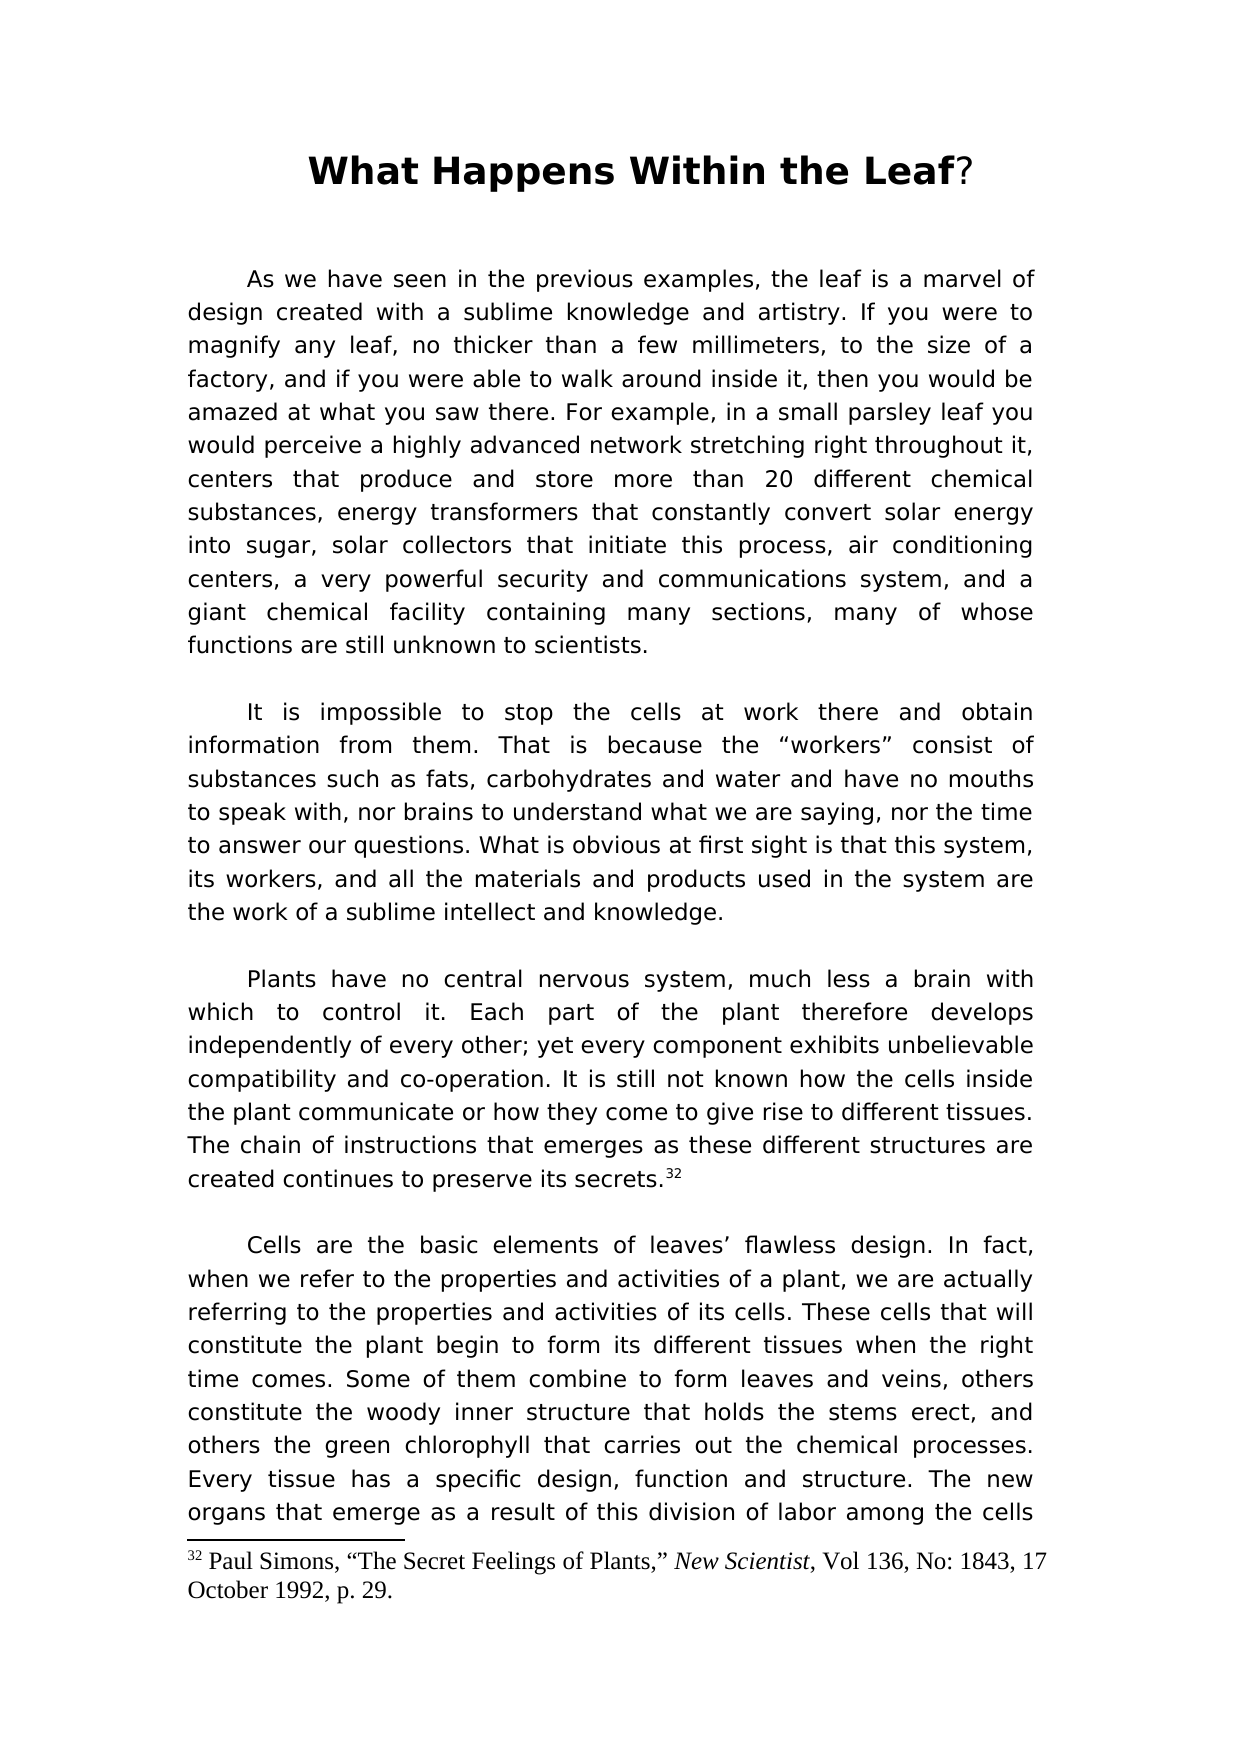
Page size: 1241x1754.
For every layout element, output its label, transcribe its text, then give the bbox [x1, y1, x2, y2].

text Cells are the basic elements of leaves’ flawless design. In fact, when we refer to the properties and activities of a plant, we are actually referring to the properties and activities of its cells. These cells that will constitute the plant begin to form its different tissues when the right time comes. Some of them combine to form leaves and veins, others constitute the woody inner structure that holds the stems erect, and others the green chlorophyll that carries out the chemical processes. Every tissue has a specific design, function and structure. The new organs that emerge as a result of this division of labor among the cells [187, 1227, 1035, 1527]
text What Happens Within the Leaf? [187, 150, 1035, 194]
text It is impossible to stop the cells at work there and obtain information from them. That is because the “workers” consist of substances such as fats, carbohydrates and water and have no mouths to speak with, nor brains to understand what we are saying, nor the time to answer our questions. What is obvious at first sight is that this system, its workers, and all the materials and products used in the system are the work of a sublime intellect and knowledge. [187, 694, 1035, 927]
text Plants have no central nervous system, much less a brain with which to control it. Each part of the plant therefore develops independently of every other; yet every component exhibits unbelievable compatibility and co-operation. It is still not known how the cells inside the plant communicate or how they come to give rise to different tissues. The chain of instructions that emerges as these different structures are created continues to preserve its secrets. [187, 960, 1035, 1194]
text Paul Simons, “The Secret Feelings of Plants,” New Scientist, Vol 136, No: 1843, 17 October 1992, p. 29. [187, 1546, 1053, 1604]
text As we have seen in the previous examples, the leaf is a marvel of design created with a sublime knowledge and artistry. If you were to magnify any leaf, no thicker than a few millimeters, to the size of a factory, and if you were able to walk around inside it, then you would be amazed at what you saw there. For example, in a small parsley leaf you would perceive a highly advanced network stretching right throughout it, centers that produce and store more than 20 different chemical substances, energy transformers that constantly convert solar energy into sugar, solar collectors that initiate this process, air conditioning centers, a very powerful security and communications system, and a giant chemical facility containing many sections, many of whose functions are still unknown to scientists. [187, 260, 1035, 660]
